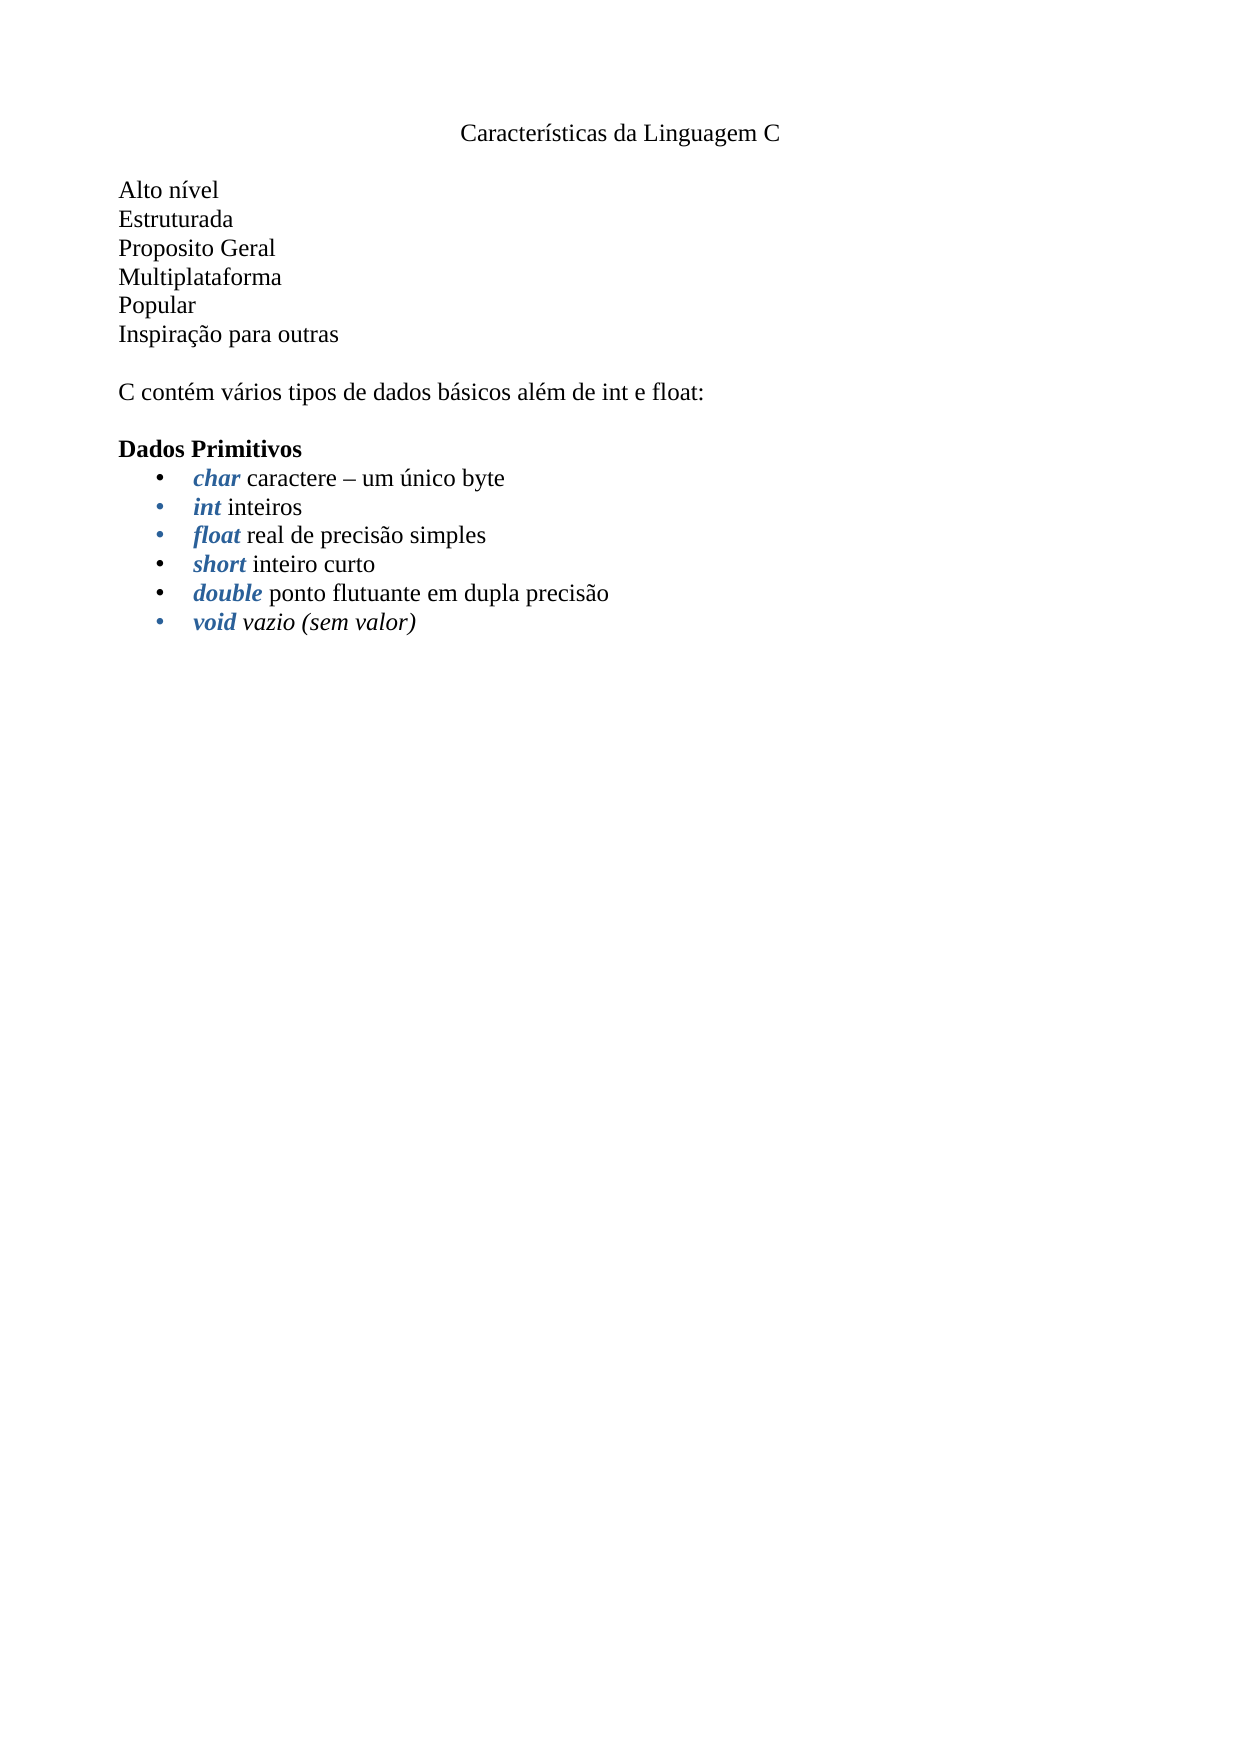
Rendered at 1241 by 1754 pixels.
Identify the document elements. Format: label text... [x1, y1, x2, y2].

list void vazio (sem valor) [156, 607, 1122, 636]
list float real de precisão simples [156, 521, 1122, 549]
text Proposito Geral [118, 233, 1122, 262]
text C contém vários tipos de dados básicos além de int e float: [118, 377, 1122, 406]
text Dados Primitivos [118, 434, 1122, 463]
text Popular [118, 291, 1122, 319]
text Inspiração para outras [118, 319, 1122, 348]
text Multiplataforma [118, 262, 1122, 291]
list char caractere – um único byte [156, 463, 1122, 492]
text Estruturada [118, 204, 1122, 233]
list int inteiros [156, 492, 1122, 521]
text Características da Linguagem C [118, 118, 1122, 147]
list double ponto flutuante em dupla precisão [156, 578, 1122, 607]
text Alto nível [118, 176, 1122, 204]
list short inteiro curto [156, 549, 1122, 578]
